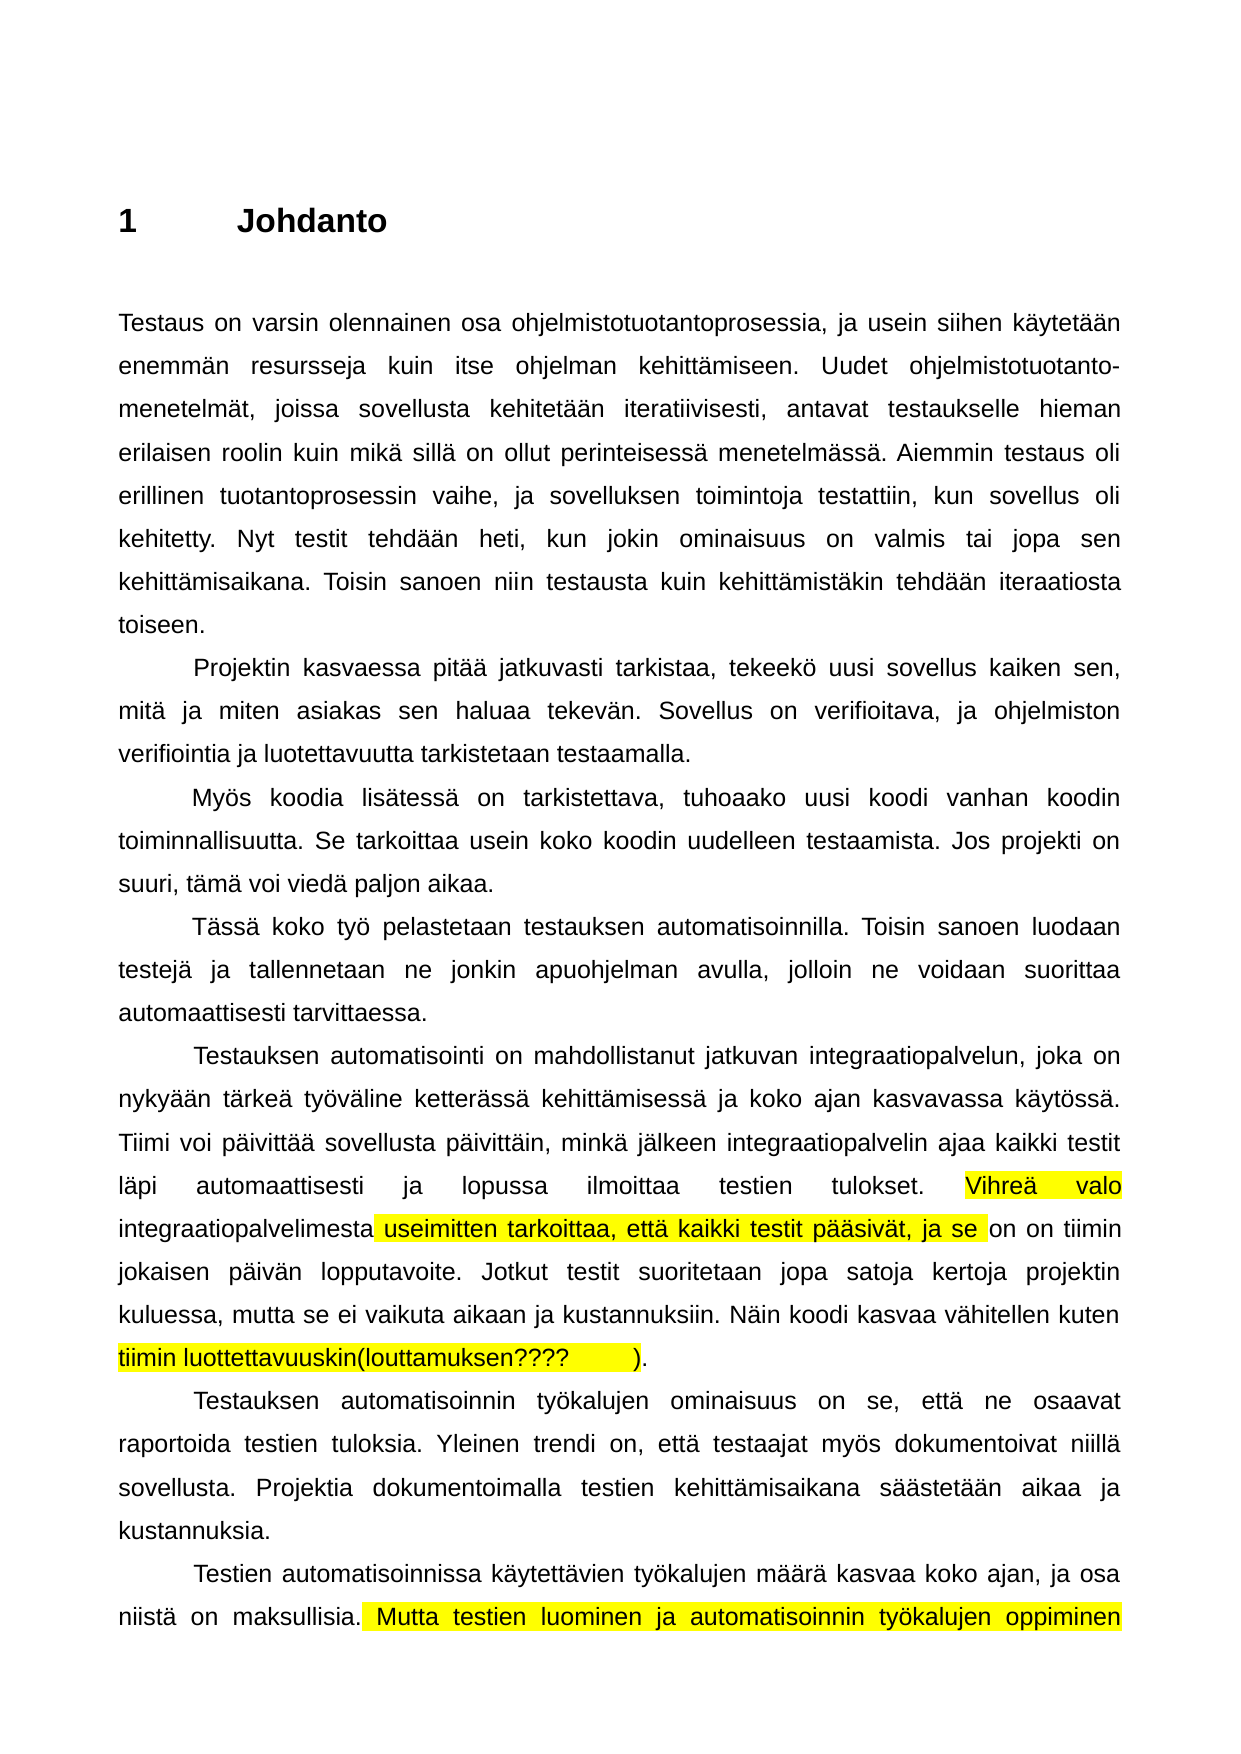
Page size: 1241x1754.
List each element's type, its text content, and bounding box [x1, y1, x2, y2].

text Tässä koko työ pelastetaan testauksen automatisoinnilla. Toisin sanoen luodaan testejä ja tallennetaan ne jonkin apuohjelman avulla, jolloin ne voidaan suorittaa automaattisesti tarvittaessa. [118, 912, 1122, 1027]
text Testaus on varsin olennainen osa ohjelmistotuotantoprosessia, ja usein siihen käytetään enemmän resursseja kuin itse ohjelman kehittämiseen. Uudet ohjelmistotuotanto-menetelmät, joissa sovellusta kehitetään iteratiivisesti, antavat testaukselle hieman erilaisen roolin kuin mikä sillä on ollut perinteisessä menetelmässä. Aiemmin testaus oli erillinen tuotantoprosessin vaihe, ja sovelluksen toimintoja testattiin, kun sovellus oli kehitetty. Nyt testit tehdään heti, kun jokin ominaisuus on valmis tai jopa sen kehittämisaikana. Toisin sanoen niin testausta kuin kehittämistäkin tehdään iteraatiosta toiseen. [118, 308, 1122, 639]
subtitle Johdanto [118, 201, 1122, 240]
text Testauksen automatisointi on mahdollistanut jatkuvan integraatiopalvelun, joka on nykyään tärkeä työväline ketterässä kehittämisessä ja koko ajan kasvavassa käytössä. Tiimi voi päivittää sovellusta päivittäin, minkä jälkeen integraatiopalvelin ajaa kaikki testit läpi automaattisesti ja lopussa ilmoittaa testien tulokset. Vihreä valo integraatiopalvelimesta useimitten tarkoittaa, että kaikki testit pääsivät, ja se on on tiimin jokaisen päivän lopputavoite. Jotkut testit suoritetaan jopa satoja kertoja projektin kuluessa, mutta se ei vaikuta aikaan ja kustannuksiin. Näin koodi kasvaa vähitellen kuten tiimin luottettavuuskin(louttamuksen???? ). [118, 1041, 1122, 1372]
text Testien automatisoinnissa käytettävien työkalujen määrä kasvaa koko ajan, ja osa niistä on maksullisia. Mutta testien luominen ja automatisoinnin työkalujen oppiminen [118, 1559, 1122, 1631]
text Projektin kasvaessa pitää jatkuvasti tarkistaa, tekeekö uusi sovellus kaiken sen, mitä ja miten asiakas sen haluaa tekevän. Sovellus on verifioitava, ja ohjelmiston verifiointia ja luotettavuutta tarkistetaan testaamalla. [118, 653, 1122, 768]
text Testauksen automatisoinnin työkalujen ominaisuus on se, että ne osaavat raportoida testien tuloksia. Yleinen trendi on, että testaajat myös dokumentoivat niillä sovellusta. Projektia dokumentoimalla testien kehittämisaikana säästetään aikaa ja kustannuksia. [118, 1386, 1122, 1544]
text Myös koodia lisätessä on tarkistettava, tuhoaako uusi koodi vanhan koodin toiminnallisuutta. Se tarkoittaa usein koko koodin uudelleen testaamista. Jos projekti on suuri, tämä voi viedä paljon aikaa. [118, 782, 1122, 897]
